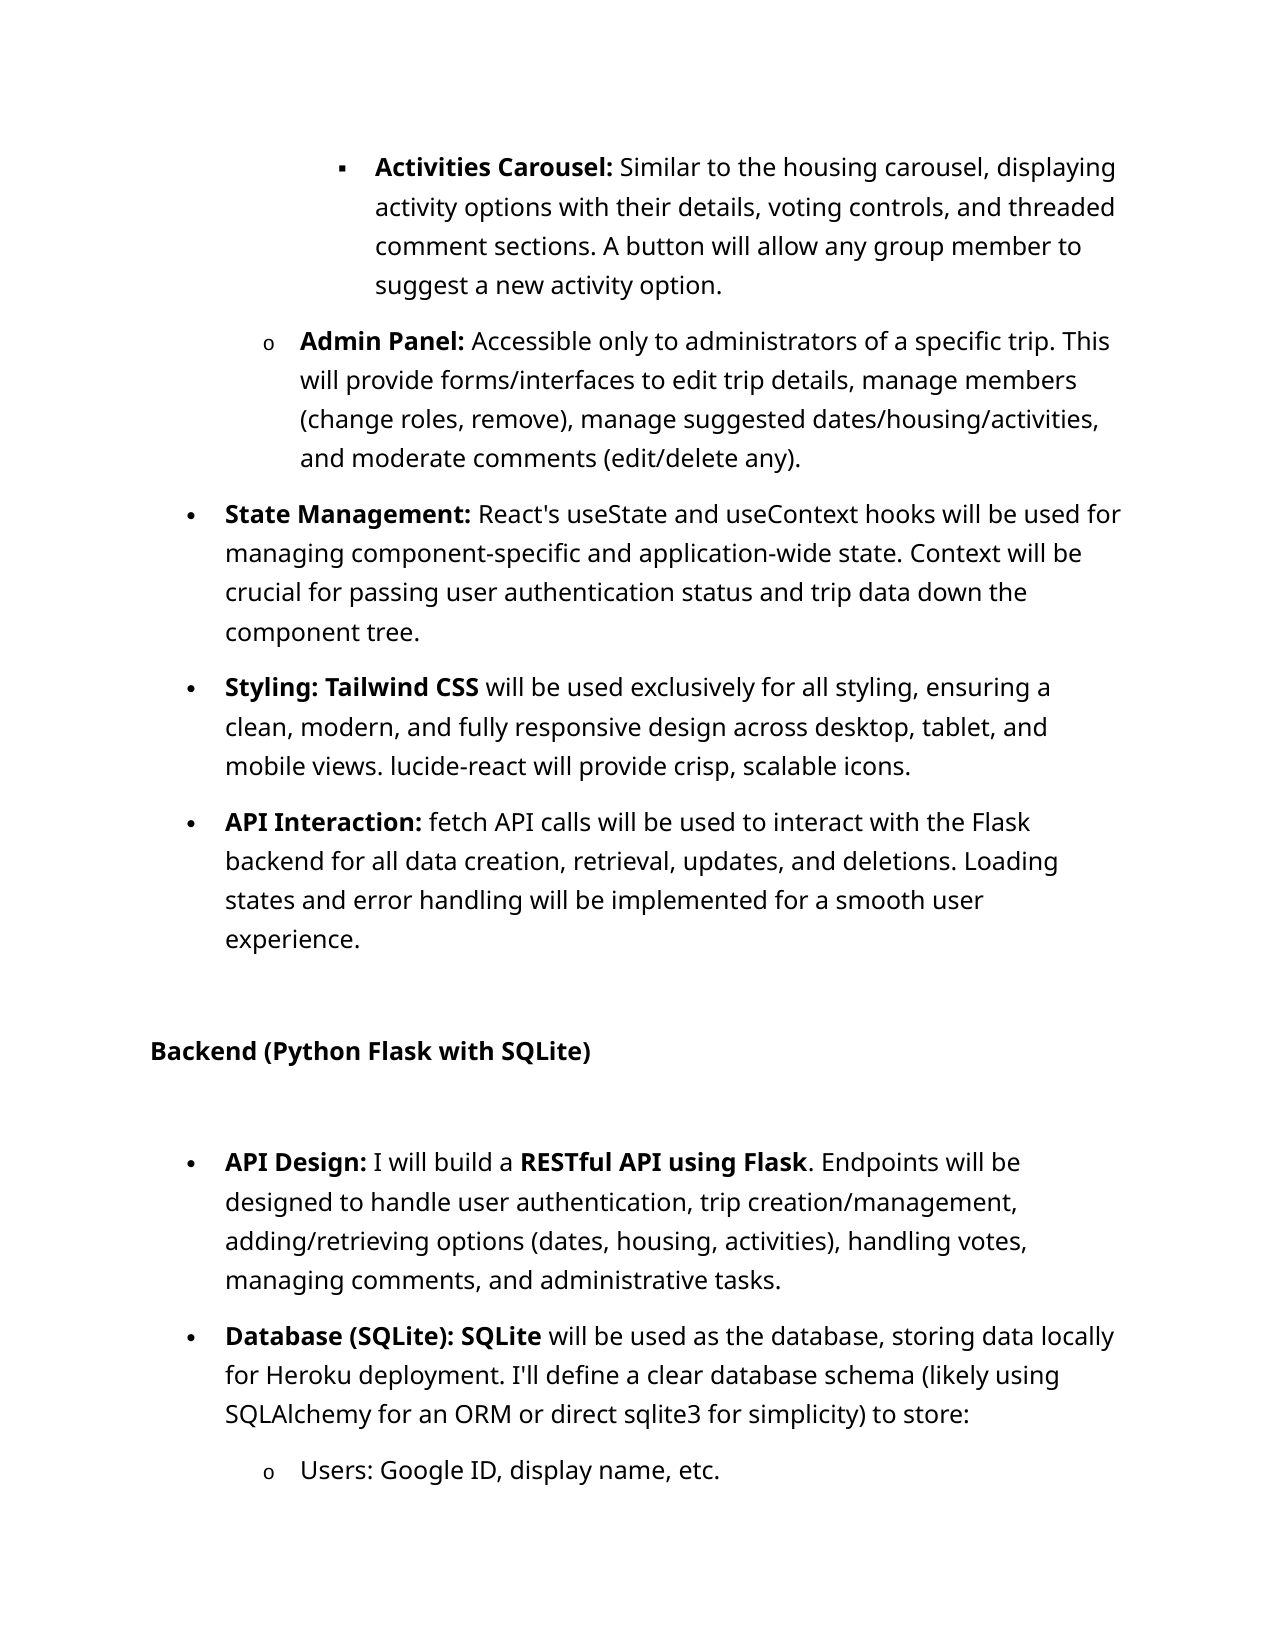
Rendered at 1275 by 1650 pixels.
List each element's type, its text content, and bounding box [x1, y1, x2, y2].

list API Design: I will build a RESTful API using Flask. Endpoints will be designed to handle user authentication, trip creation/management, adding/retrieving options (dates, housing, activities), handling votes, managing comments, and administrative tasks. [187, 1145, 1125, 1297]
list Users: Google ID, display name, etc. [262, 1452, 1125, 1487]
list Admin Panel: Accessible only to administrators of a specific trip. This will provide forms/interfaces to edit trip details, manage members (change roles, remove), manage suggested dates/housing/activities, and moderate comments (edit/delete any). [262, 323, 1125, 475]
list Activities Carousel: Similar to the housing carousel, displaying activity options with their details, voting controls, and threaded comment sections. A button will allow any group member to suggest a new activity option. [337, 150, 1125, 302]
text Backend (Python Flask with SQLite) [150, 1033, 1125, 1067]
list Database (SQLite): SQLite will be used as the database, storing data locally for Heroku deployment. I'll define a clear database schema (likely using SQLAlchemy for an ORM or direct sqlite3 for simplicity) to store: [187, 1318, 1125, 1431]
list API Interaction: fetch API calls will be used to interact with the Flask backend for all data creation, retrieval, updates, and deletions. Loading states and error handling will be implemented for a smooth user experience. [187, 804, 1125, 956]
list State Management: React's useState and useContext hooks will be used for managing component-specific and application-wide state. Context will be crucial for passing user authentication status and trip data down the component tree. [187, 497, 1125, 648]
list Styling: Tailwind CSS will be used exclusively for all styling, ensuring a clean, modern, and fully responsive design across desktop, tablet, and mobile views. lucide-react will provide crisp, scalable icons. [187, 670, 1125, 782]
